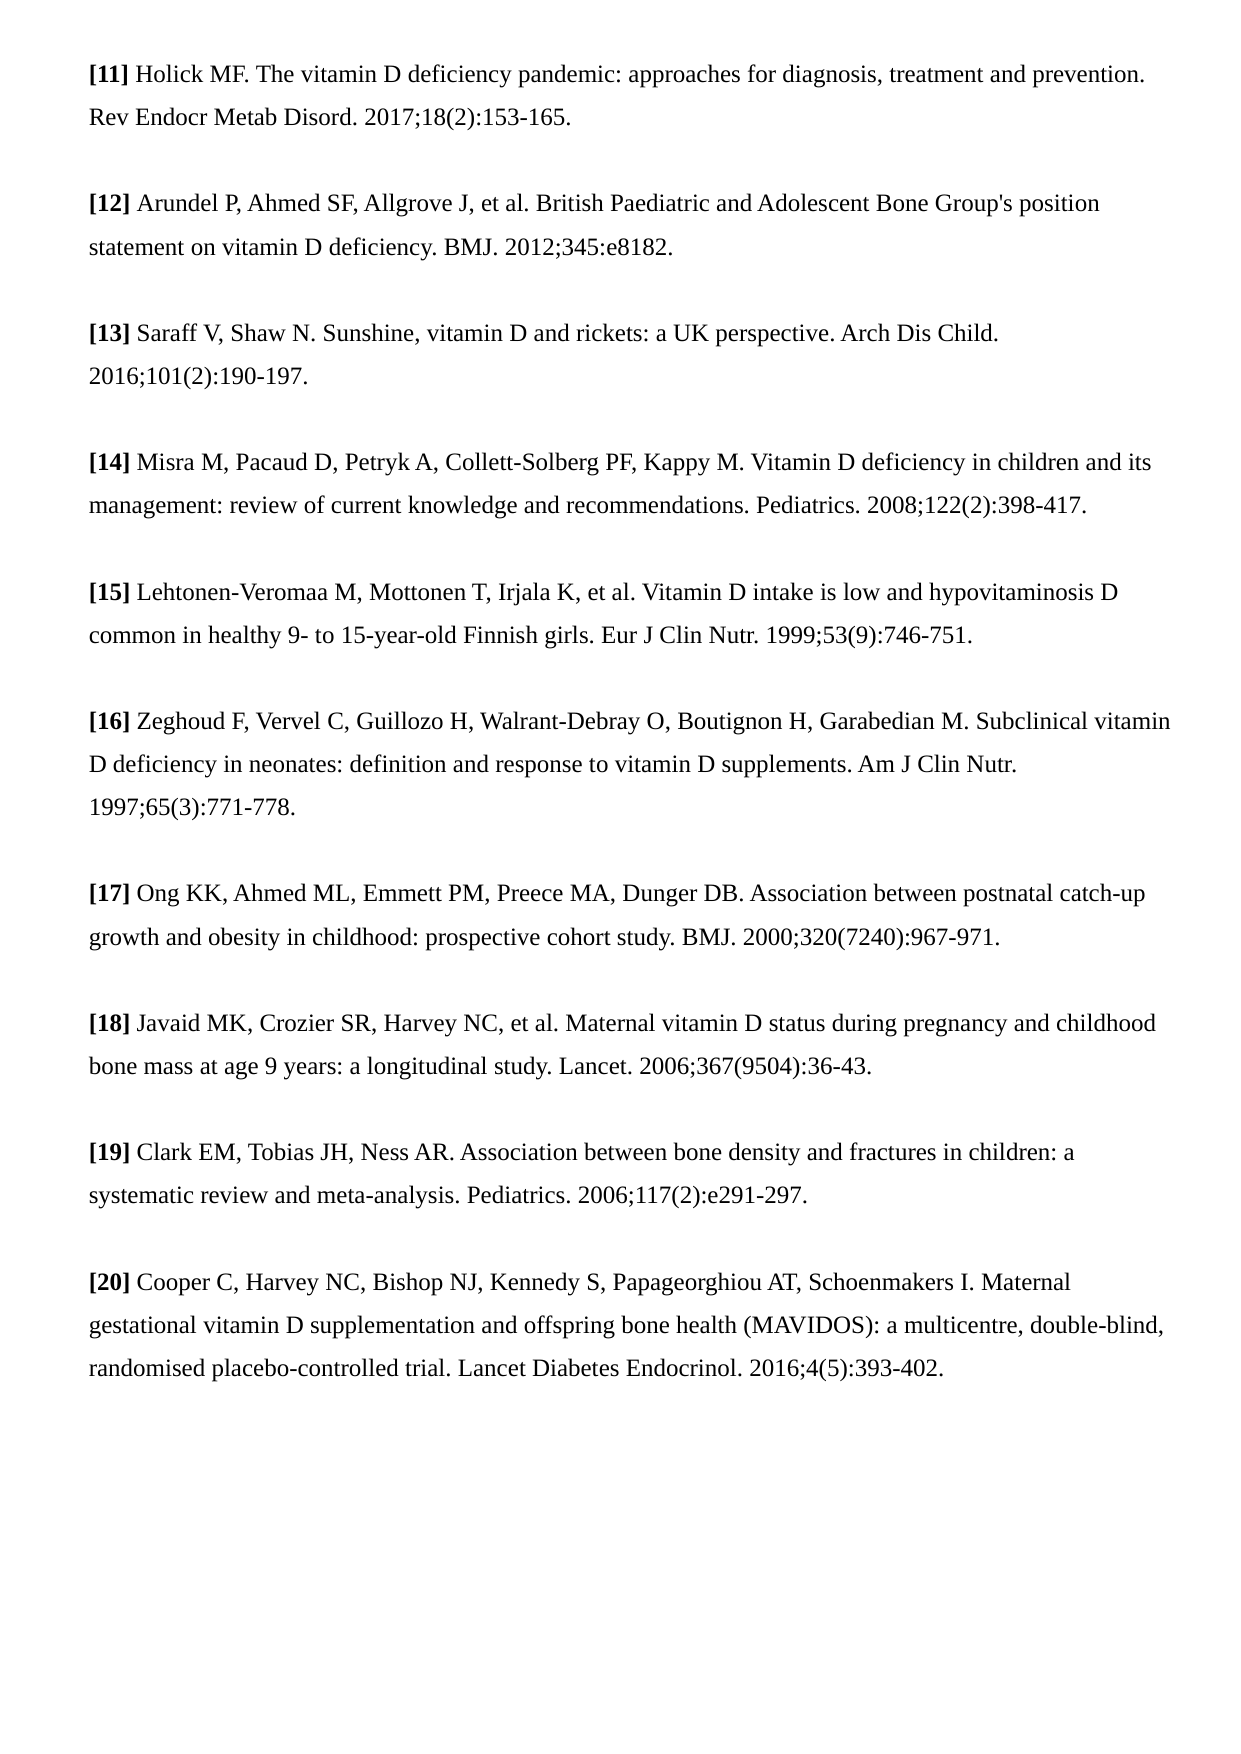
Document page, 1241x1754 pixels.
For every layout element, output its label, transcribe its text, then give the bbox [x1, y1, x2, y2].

text [14] Misra M, Pacaud D, Petryk A, Collett-Solberg PF, Kappy M. Vitamin D deficiency in children and its management: review of current knowledge and recommendations. Pediatrics. 2008;122(2):398-417. [88, 447, 1181, 519]
text [15] Lehtonen-Veromaa M, Mottonen T, Irjala K, et al. Vitamin D intake is low and hypovitaminosis D common in healthy 9- to 15-year-old Finnish girls. Eur J Clin Nutr. 1999;53(9):746-751. [88, 577, 1181, 648]
text [16] Zeghoud F, Vervel C, Guillozo H, Walrant-Debray O, Boutignon H, Garabedian M. Subclinical vitamin D deficiency in neonates: definition and response to vitamin D supplements. Am J Clin Nutr. 1997;65(3):771-778. [88, 706, 1181, 821]
text [11] Holick MF. The vitamin D deficiency pandemic: approaches for diagnosis, treatment and prevention. Rev Endocr Metab Disord. 2017;18(2):153-165. [88, 59, 1181, 131]
text [17] Ong KK, Ahmed ML, Emmett PM, Preece MA, Dunger DB. Association between postnatal catch-up growth and obesity in childhood: prospective cohort study. BMJ. 2000;320(7240):967-971. [88, 878, 1181, 950]
text [19] Clark EM, Tobias JH, Ness AR. Association between bone density and fractures in children: a systematic review and meta-analysis. Pediatrics. 2006;117(2):e291-297. [88, 1137, 1181, 1209]
text [18] Javaid MK, Crozier SR, Harvey NC, et al. Maternal vitamin D status during pregnancy and childhood bone mass at age 9 years: a longitudinal study. Lancet. 2006;367(9504):36-43. [88, 1008, 1181, 1080]
text [12] Arundel P, Ahmed SF, Allgrove J, et al. British Paediatric and Adolescent Bone Group's position statement on vitamin D deficiency. BMJ. 2012;345:e8182. [88, 188, 1181, 260]
text [20] Cooper C, Harvey NC, Bishop NJ, Kennedy S, Papageorghiou AT, Schoenmakers I. Maternal gestational vitamin D supplementation and offspring bone health (MAVIDOS): a multicentre, double-blind, randomised placebo-controlled trial. Lancet Diabetes Endocrinol. 2016;4(5):393-402. [88, 1267, 1181, 1382]
text [13] Saraff V, Shaw N. Sunshine, vitamin D and rickets: a UK perspective. Arch Dis Child. 2016;101(2):190-197. [88, 318, 1181, 390]
